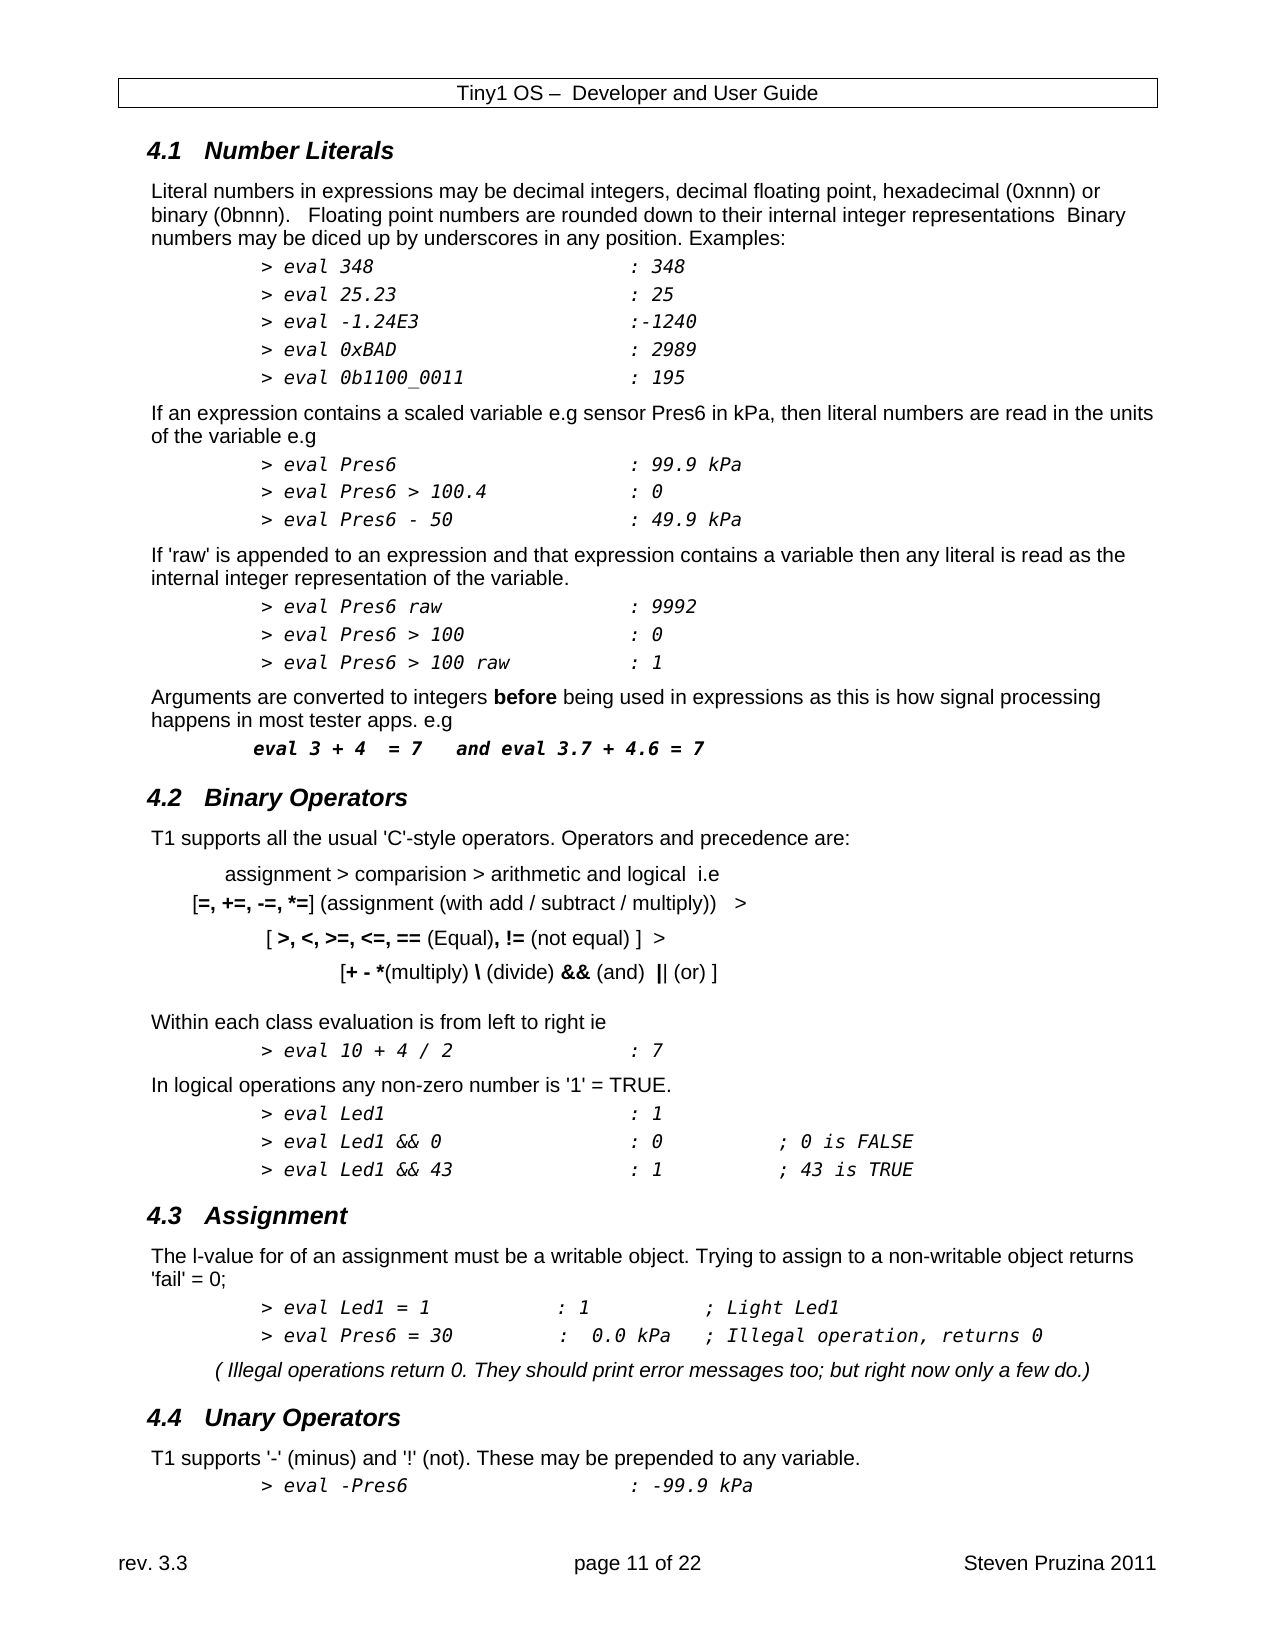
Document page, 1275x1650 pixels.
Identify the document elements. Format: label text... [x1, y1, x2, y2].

text > eval Led1 : 1 [261, 1103, 1157, 1125]
text > eval 25.23 : 25 [261, 283, 1157, 305]
text > eval Pres6 = 30 : 0.0 kPa ; Illegal operation, returns 0 [261, 1325, 1157, 1347]
text > eval Led1 && 43 : 1 ; 43 is TRUE [261, 1159, 1157, 1181]
text > eval -Pres6 : -99.9 kPa [261, 1476, 1157, 1497]
text > eval 0b1100_0011 : 195 [261, 367, 1157, 389]
text If 'raw' is appended to an expression and that expression contains a variable then any literal is read as the internal integer representation of the variable. [151, 543, 1157, 590]
text > eval 0xBAD : 2989 [261, 339, 1157, 361]
text > eval 348 : 348 [261, 256, 1157, 277]
subtitle Unary Operators [147, 1403, 1157, 1431]
text > eval Pres6 > 100 : 0 [261, 624, 1157, 646]
subtitle Assignment [147, 1202, 1157, 1230]
text Within each class evaluation is from left to right ie [151, 1011, 1157, 1034]
text > eval Pres6 > 100 raw : 1 [261, 652, 1157, 673]
subtitle Number Literals [147, 137, 1157, 165]
text > eval Pres6 raw : 9992 [261, 596, 1157, 618]
text > eval -1.24E3 :-1240 [261, 311, 1157, 333]
text ( Illegal operations return 0. They should print error messages too; but right now only a few do.) [151, 1359, 1157, 1382]
text > eval Led1 = 1 : 1 ; Light Led1 [261, 1297, 1157, 1319]
text > eval 10 + 4 / 2 : 7 [261, 1040, 1157, 1062]
text Literal numbers in expressions may be decimal integers, decimal floating point, hexadecimal (0xnnn) or binary (0bnnn). Floating point numbers are rounded down to their internal integer representations Binary numbers may be diced up by underscores in any position. Examples: [151, 180, 1157, 249]
text If an expression contains a scaled variable e.g sensor Pres6 in kPa, then literal numbers are read in the units of the variable e.g [151, 401, 1157, 448]
text The l-value for of an assignment must be a writable object. Trying to assign to a non-writable object returns 'fail' = 0; [151, 1245, 1157, 1291]
text [=, +=, -=, *=] (assignment (with add / subtract / multiply)) > [ >, <, >=, <=, == (Equal), != (not equal) ] > [+ - *(multiply) \ (divide) && (and) || (or) ] [118, 891, 1157, 984]
text > eval Pres6 - 50 : 49.9 kPa [261, 509, 1157, 531]
text assignment > comparision > arithmetic and logical i.e [151, 862, 1157, 885]
text T1 supports '-' (minus) and '!' (not). These may be prepended to any variable. [151, 1446, 1157, 1469]
text > eval Led1 && 0 : 0 ; 0 is FALSE [261, 1131, 1157, 1153]
text > eval Pres6 : 99.9 kPa [261, 454, 1157, 476]
subtitle Binary Operators [147, 784, 1157, 812]
text Arguments are converted to integers before being used in expressions as this is how signal processing happens in most tester apps. e.g [151, 686, 1157, 732]
text eval 3 + 4 = 7 and eval 3.7 + 4.6 = 7 [253, 738, 1157, 760]
text T1 supports all the usual 'C'-style operators. Operators and precedence are: [151, 827, 1157, 850]
text In logical operations any non-zero number is '1' = TRUE. [151, 1074, 1157, 1097]
text > eval Pres6 > 100.4 : 0 [261, 482, 1157, 503]
